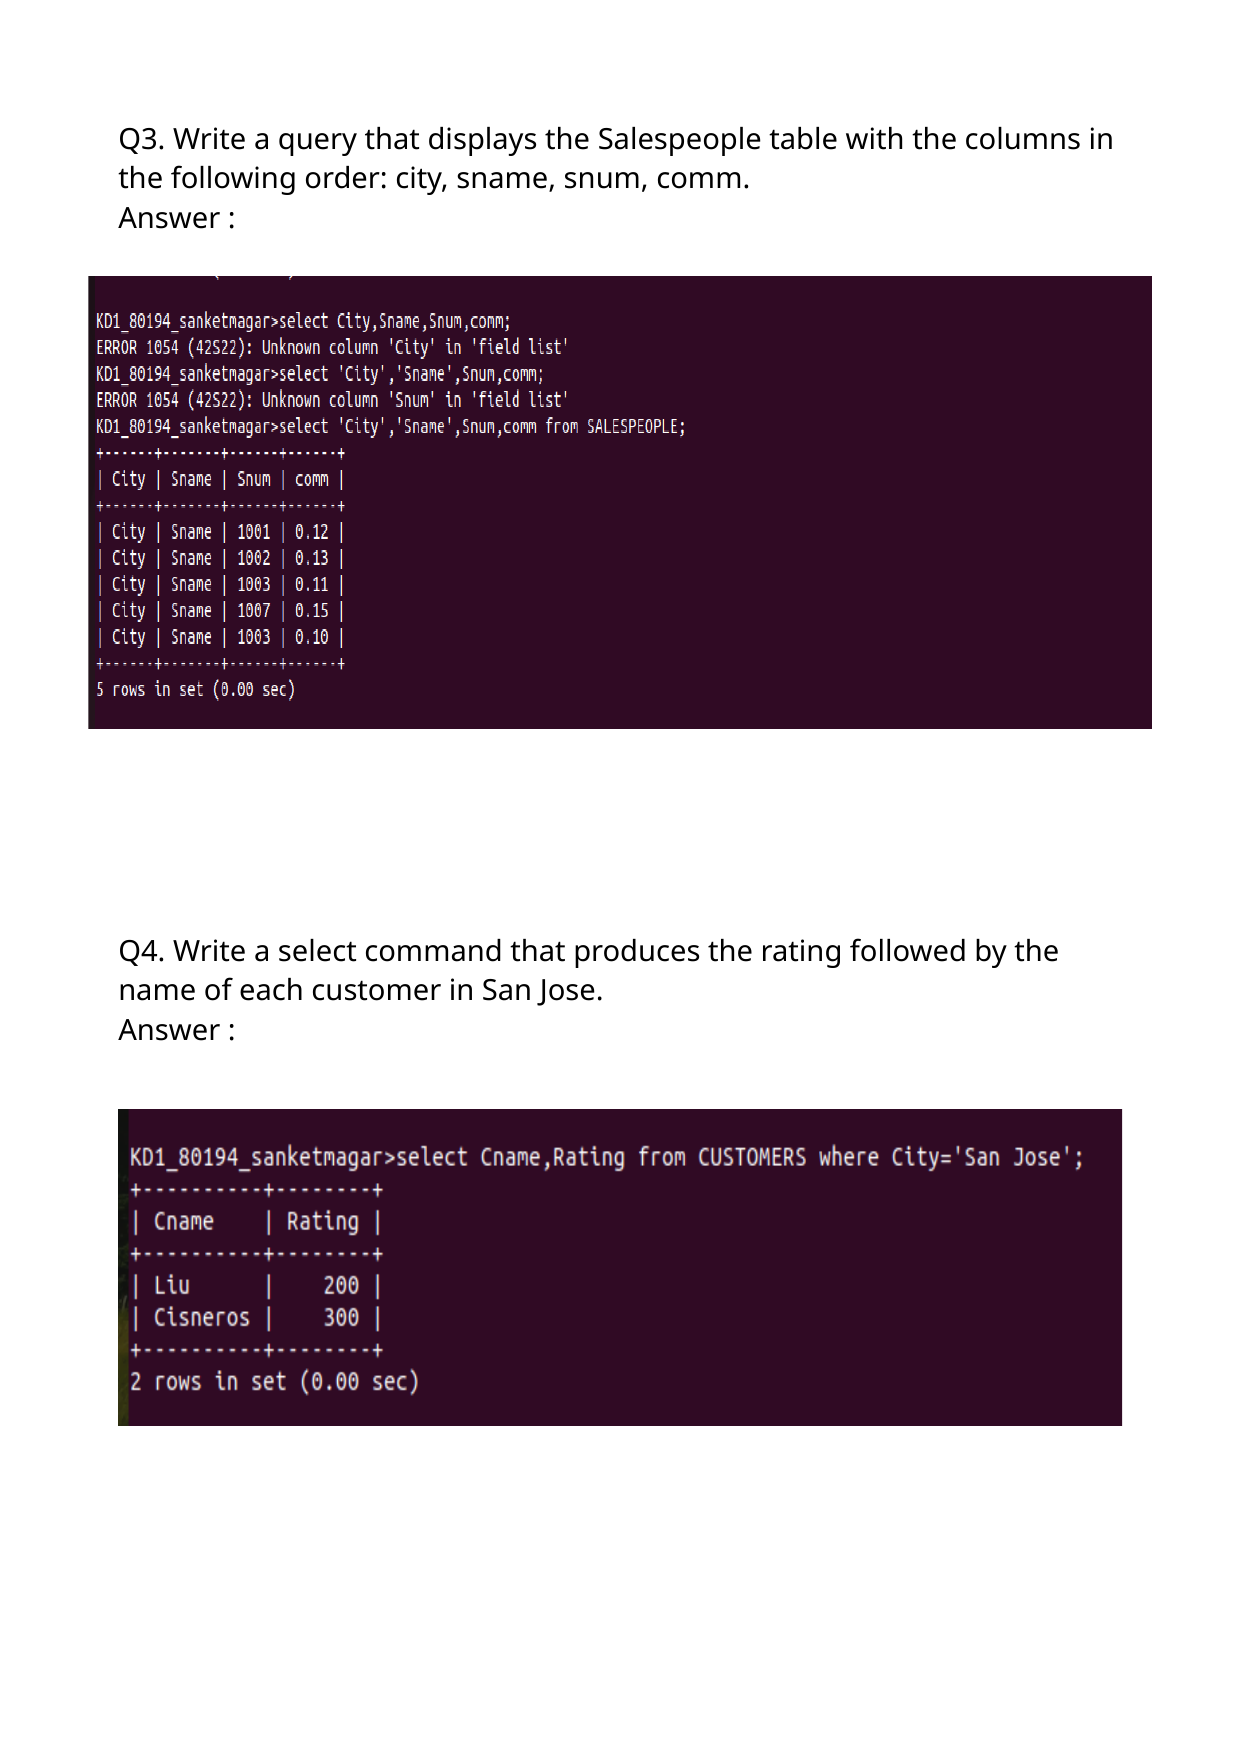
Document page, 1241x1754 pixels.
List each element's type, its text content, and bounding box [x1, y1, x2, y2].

picture [118, 1109, 1123, 1426]
text Q3. Write a query that displays the Salespeople table with the columns in the following order: city, sname, snum, comm. [118, 118, 1122, 197]
text Q4. Write a select command that produces the rating followed by the name of each customer in San Jose. [118, 930, 1122, 1009]
picture [88, 276, 1152, 729]
text Answer : [118, 197, 1122, 237]
text Answer : [118, 1009, 1122, 1049]
